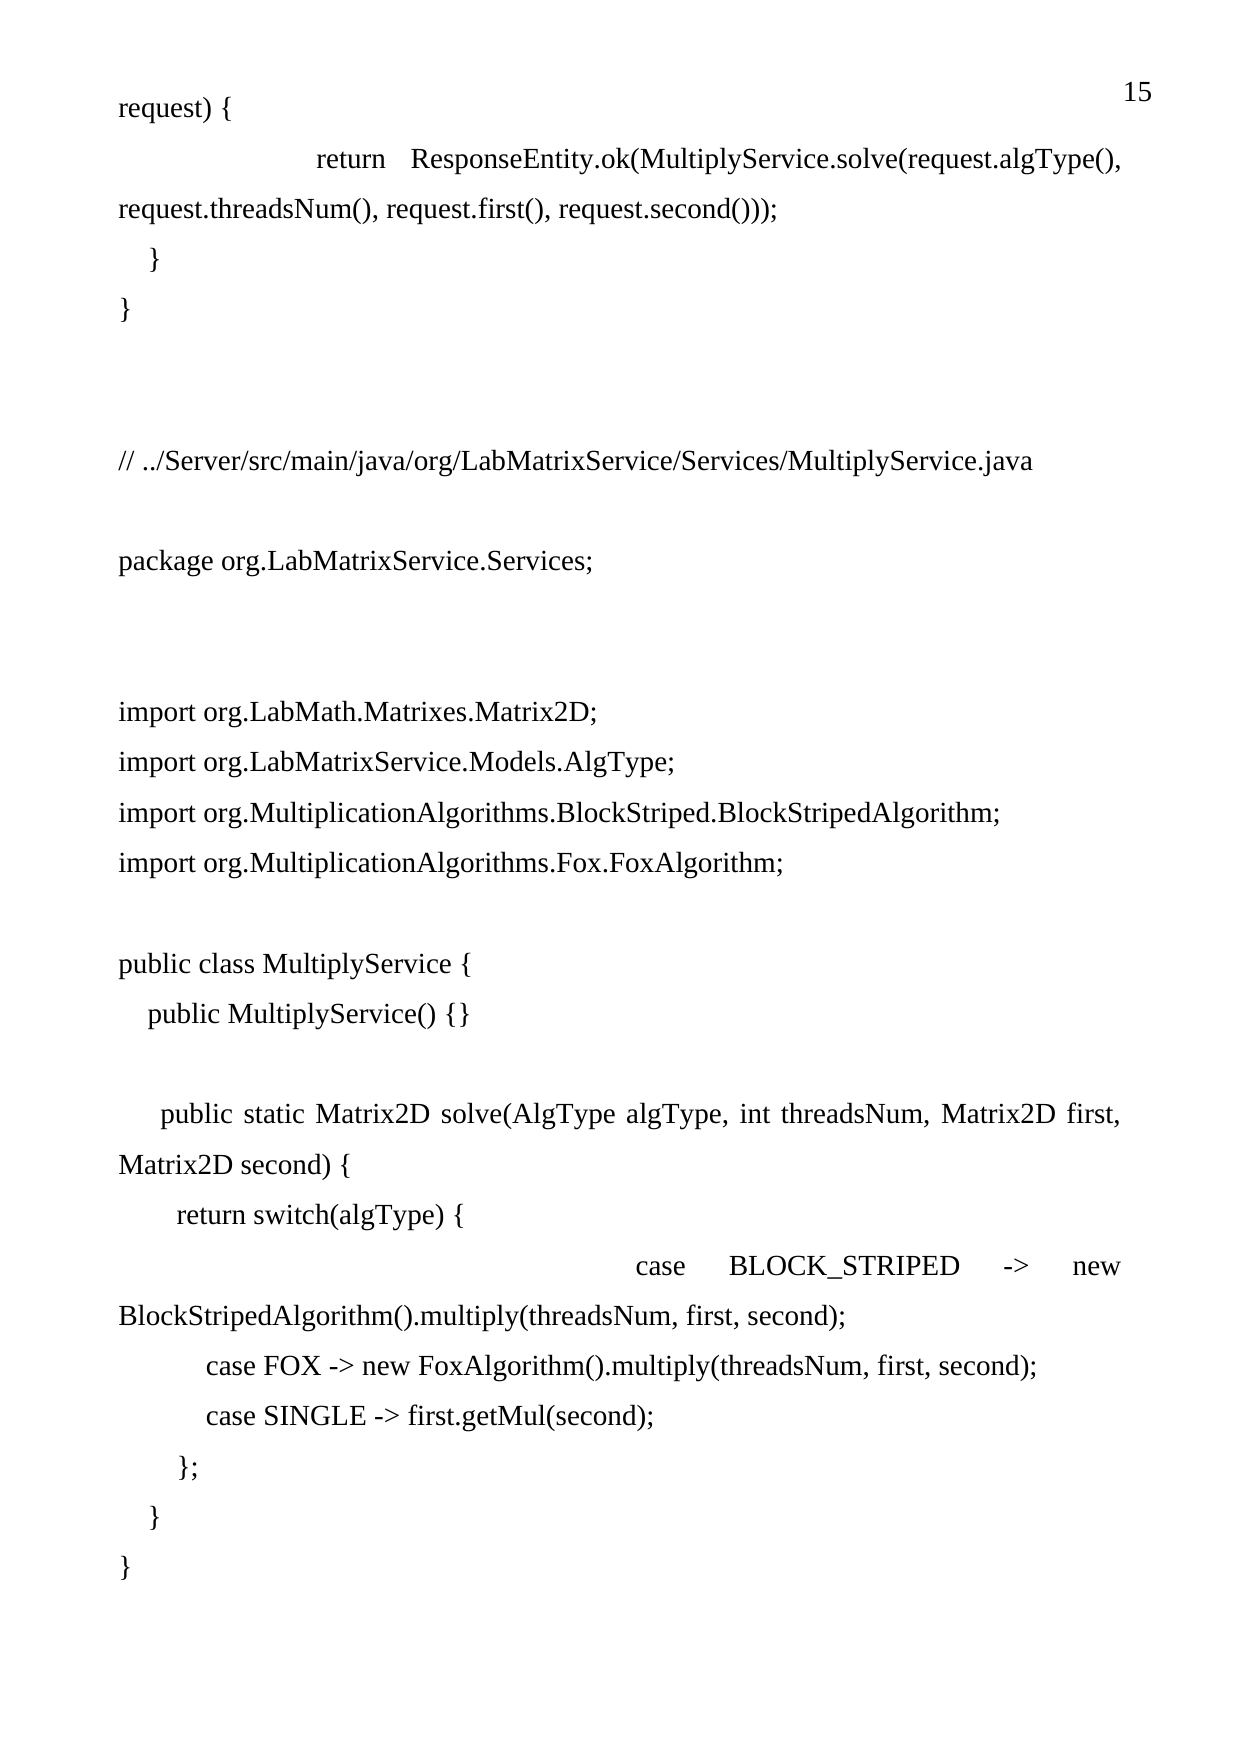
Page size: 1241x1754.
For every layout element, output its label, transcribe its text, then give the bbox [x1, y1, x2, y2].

text package org.LabMatrixService.Services; [118, 543, 1122, 577]
text case BLOCK_STRIPED -> new BlockStripedAlgorithm().multiply(threadsNum, first, second); [118, 1248, 1122, 1331]
text public static Matrix2D solve(AlgType algType, int threadsNum, Matrix2D first, Matrix2D second) { [118, 1097, 1122, 1181]
text import org.LabMath.Matrixes.Matrix2D; [118, 694, 1122, 728]
text request) { [118, 90, 1122, 124]
text public MultiplyService() {} [118, 996, 1122, 1029]
text } [118, 292, 1122, 325]
text } [118, 1499, 1122, 1533]
text }; [118, 1449, 1122, 1482]
text return ResponseEntity.ok(MultiplyService.solve(request.algType(), request.threadsNum(), request.first(), request.second())); [118, 141, 1122, 224]
text import org.LabMatrixService.Models.AlgType; [118, 744, 1122, 778]
text } [118, 241, 1122, 275]
text // ../Server/src/main/java/org/LabMatrixService/Services/MultiplyService.java [118, 443, 1122, 476]
text import org.MultiplicationAlgorithms.Fox.FoxAlgorithm; [118, 845, 1122, 879]
text } [118, 1549, 1122, 1583]
text case FOX -> new FoxAlgorithm().multiply(threadsNum, first, second); [118, 1348, 1122, 1382]
text case SINGLE -> first.getMul(second); [118, 1398, 1122, 1432]
text import org.MultiplicationAlgorithms.BlockStriped.BlockStripedAlgorithm; [118, 795, 1122, 828]
text public class MultiplyService { [118, 946, 1122, 979]
text return switch(algType) { [118, 1197, 1122, 1231]
